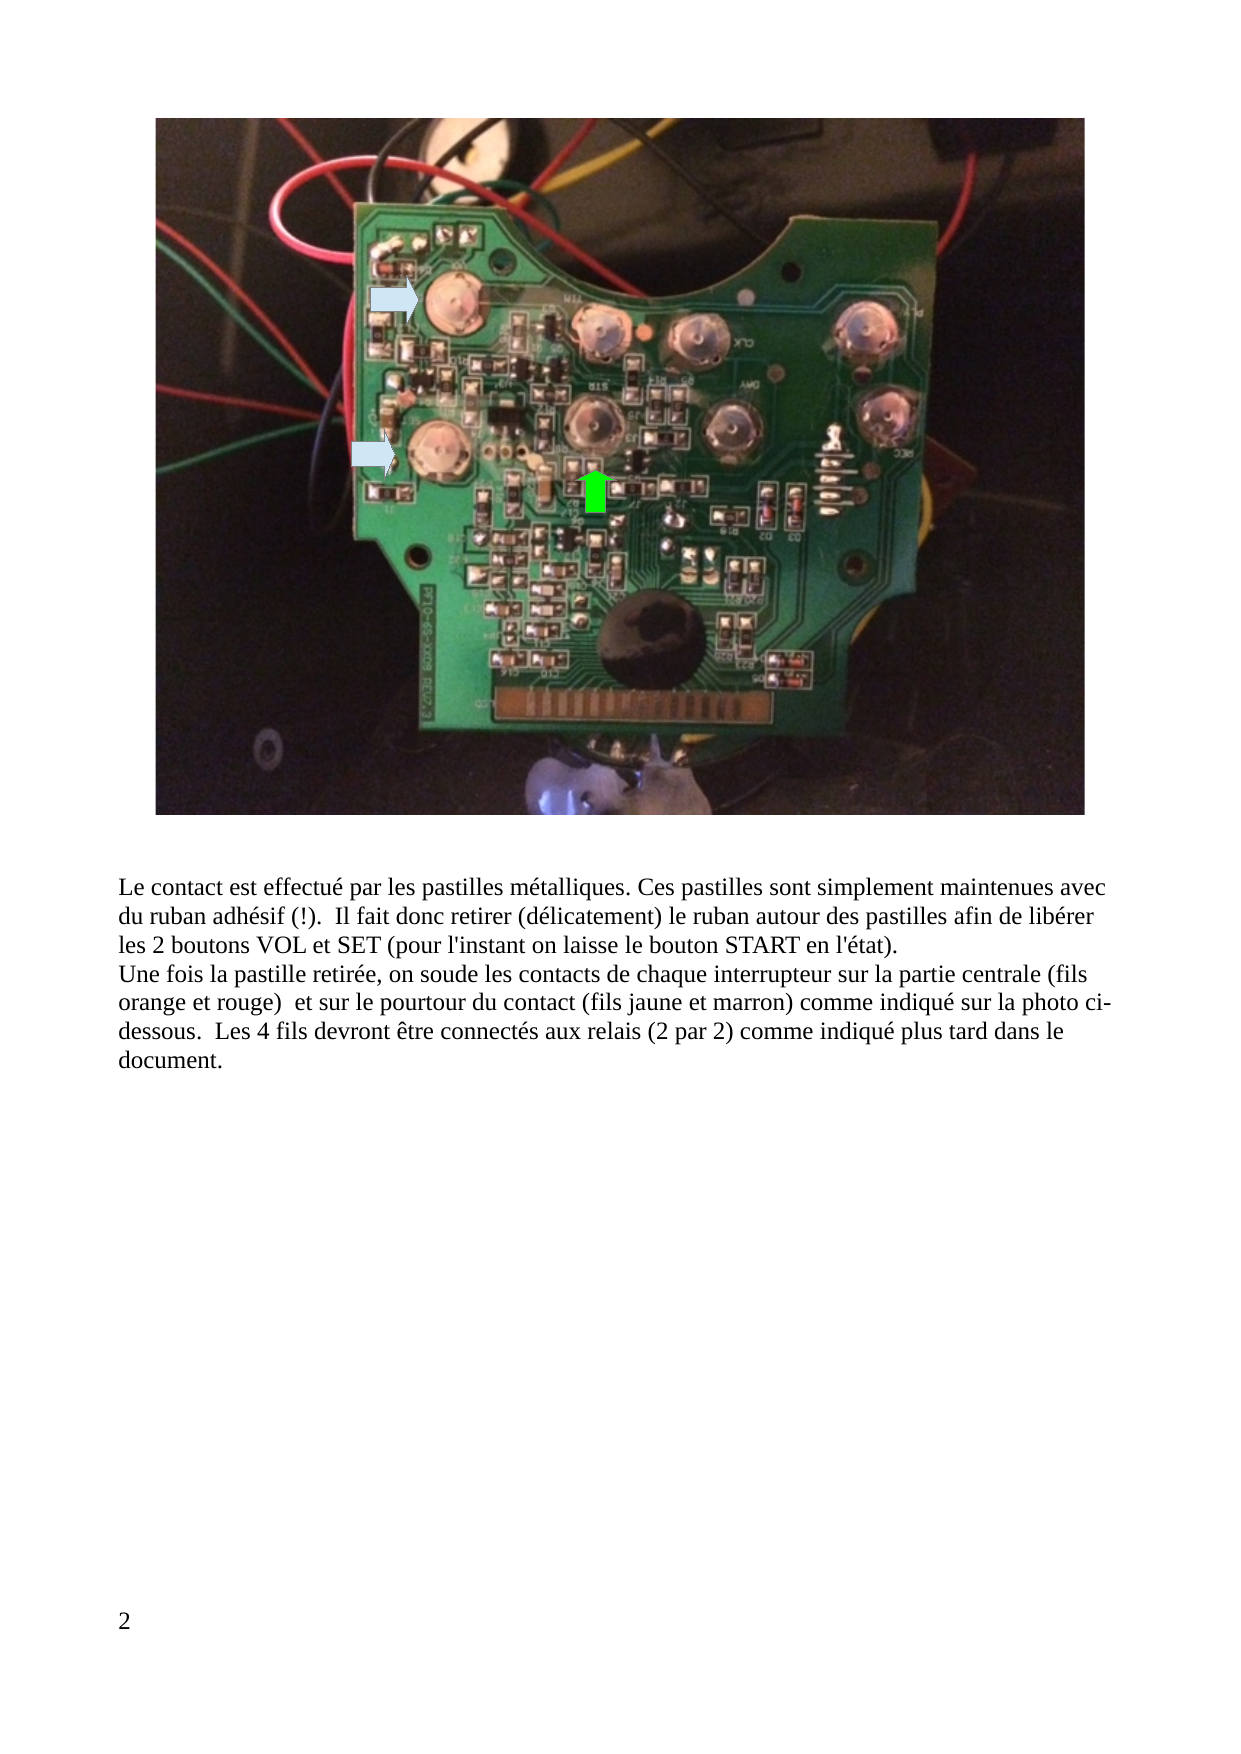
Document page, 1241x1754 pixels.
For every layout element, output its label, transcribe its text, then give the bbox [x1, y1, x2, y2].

text Le contact est effectué par les pastilles métalliques. Ces pastilles sont simplement maintenues avec du ruban adhésif (!). Il fait donc retirer (délicatement) le ruban autour des pastilles afin de libérer les 2 boutons VOL et SET (pour l'instant on laisse le bouton START en l'état). [118, 872, 1122, 959]
text Une fois la pastille retirée, on soude les contacts de chaque interrupteur sur la partie centrale (fils orange et rouge) et sur le pourtour du contact (fils jaune et marron) comme indiqué sur la photo ci-dessous. Les 4 fils devront être connectés aux relais (2 par 2) comme indiqué plus tard dans le document. [118, 959, 1122, 1074]
picture [155, 118, 1085, 815]
